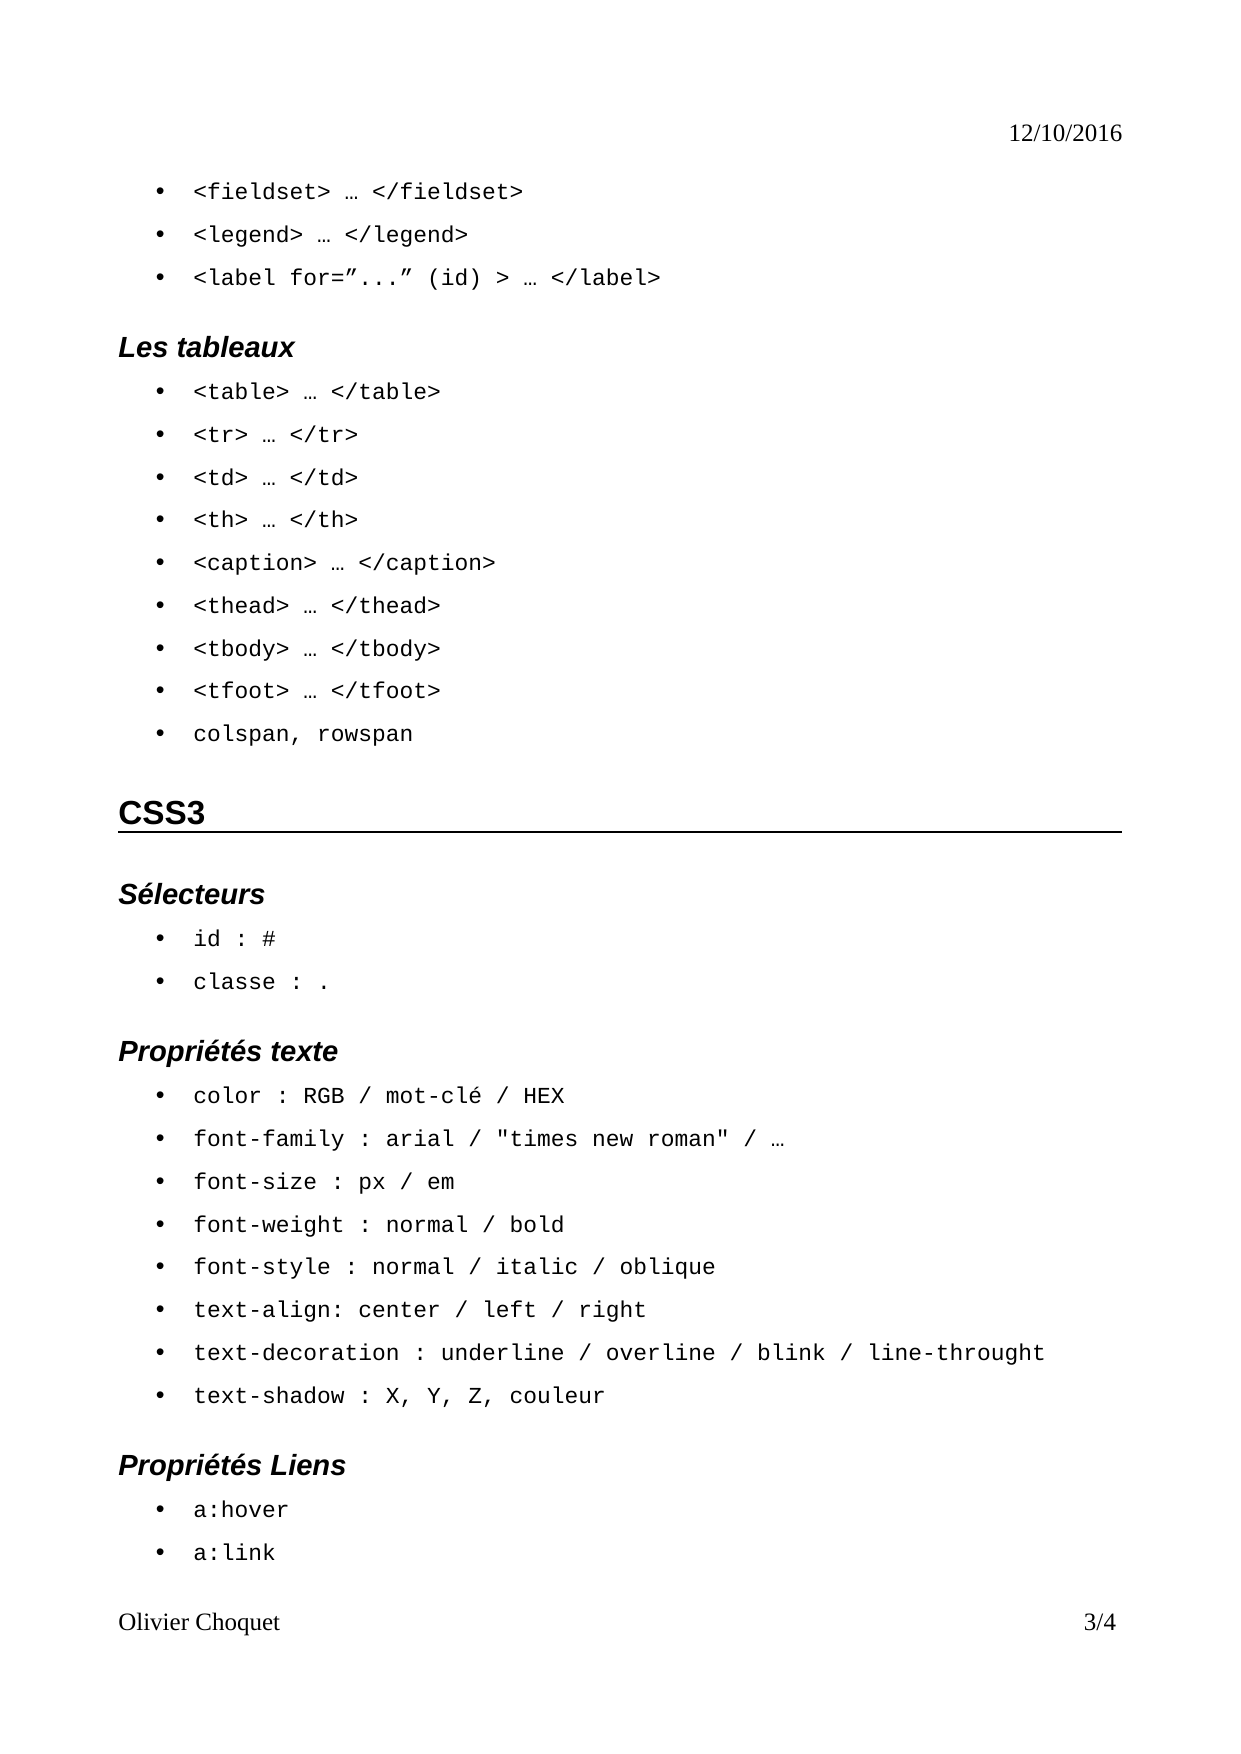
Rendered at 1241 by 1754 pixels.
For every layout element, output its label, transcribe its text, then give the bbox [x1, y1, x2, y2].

list <caption> … </caption> [156, 547, 1122, 577]
subtitle Propriétés Liens [118, 1448, 1122, 1481]
list classe : . [156, 966, 1122, 997]
list <table> … </table> [156, 376, 1122, 406]
list color : RGB / mot-clé / HEX [156, 1080, 1122, 1110]
subtitle Propriétés texte [118, 1034, 1122, 1068]
list font-size : px / em [156, 1166, 1122, 1196]
list <th> … </th> [156, 504, 1122, 534]
list <thead> … </thead> [156, 590, 1122, 620]
list id : # [156, 923, 1122, 954]
list <tr> … </tr> [156, 419, 1122, 449]
subtitle Les tableaux [118, 330, 1122, 363]
list colspan, rowspan [156, 718, 1122, 749]
list text-align: center / left / right [156, 1294, 1122, 1324]
list <tbody> … </tbody> [156, 633, 1122, 663]
subtitle Sélecteurs [118, 877, 1122, 911]
list <fieldset> … </fieldset> [156, 176, 1122, 207]
list a:link [156, 1536, 1122, 1567]
list text-decoration : underline / overline / blink / line-throught [156, 1337, 1122, 1367]
list a:hover [156, 1494, 1122, 1524]
list font-weight : normal / bold [156, 1208, 1122, 1239]
list font-style : normal / italic / oblique [156, 1251, 1122, 1282]
list <label for=”...” (id) > … </label> [156, 262, 1122, 292]
list <legend> … </legend> [156, 219, 1122, 249]
list text-shadow : X, Y, Z, couleur [156, 1380, 1122, 1410]
list <td> … </td> [156, 461, 1122, 492]
list <tfoot> … </tfoot> [156, 676, 1122, 706]
subtitle CSS3 [118, 793, 1122, 831]
list font-family : arial / "times new roman" / … [156, 1123, 1122, 1153]
